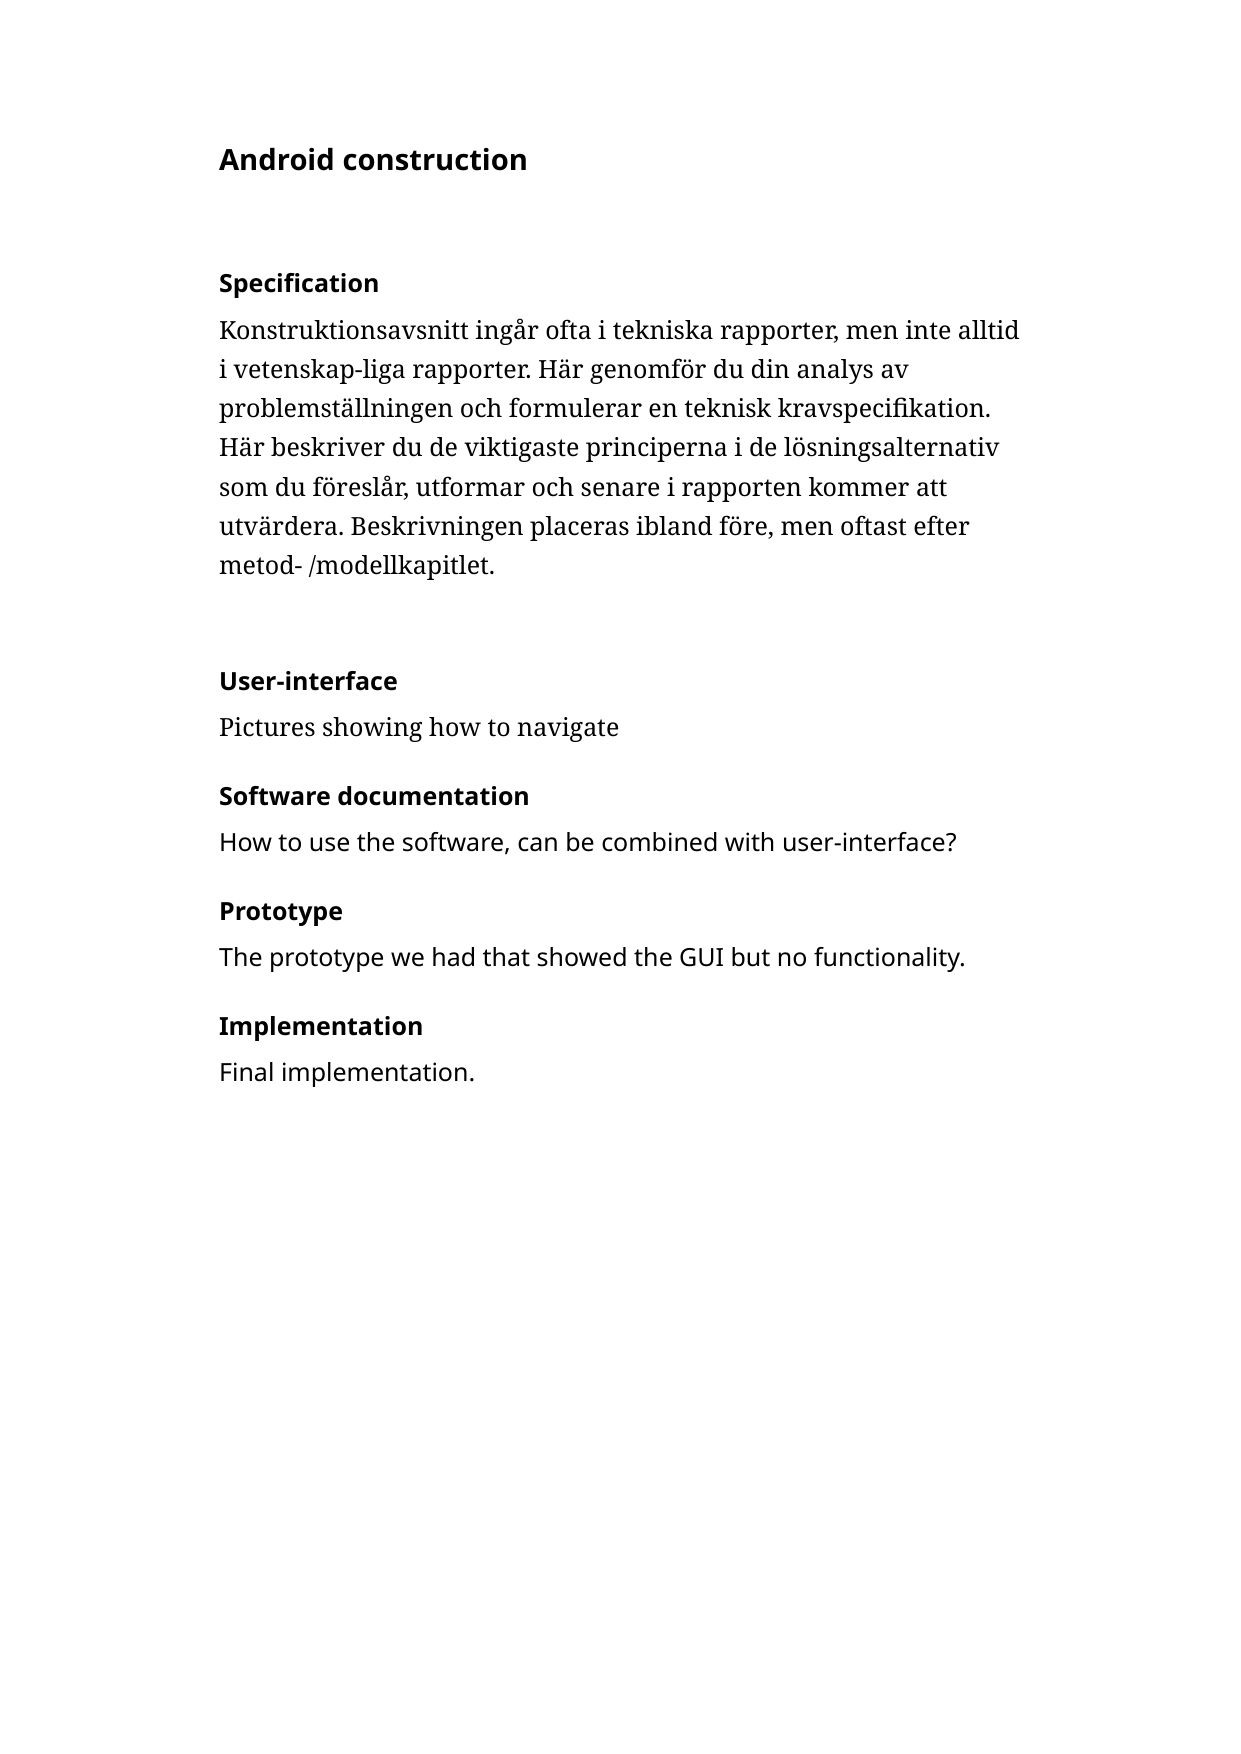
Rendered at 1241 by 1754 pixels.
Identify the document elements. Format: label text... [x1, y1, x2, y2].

text Final implementation. [219, 1055, 1022, 1089]
text How to use the software, can be combined with user-interface? [219, 825, 1022, 859]
subtitle Implementation [219, 1008, 1022, 1042]
text The prototype we had that showed the GUI but no functionality. [219, 940, 1022, 974]
subtitle Prototype [219, 893, 1022, 927]
text Pictures showing how to navigate [219, 710, 1022, 744]
subtitle Software documentation [219, 778, 1022, 812]
subtitle Specification [219, 266, 1022, 300]
text Konstruktionsavsnitt ingår ofta i tekniska rapporter, men inte alltid i vetenskap-liga rapporter. Här genomför du din analys av problemställningen och formulerar en teknisk kravspecifikation. Här beskriver du de viktigaste principerna i de lösningsalternativ som du föreslår, utformar och senare i rapporten kommer att utvärdera. Beskrivningen placeras ibland före, men oftast efter metod- /modellkapitlet. [219, 312, 1022, 582]
subtitle User-interface [219, 663, 1022, 697]
subtitle Android construction [219, 139, 1022, 179]
